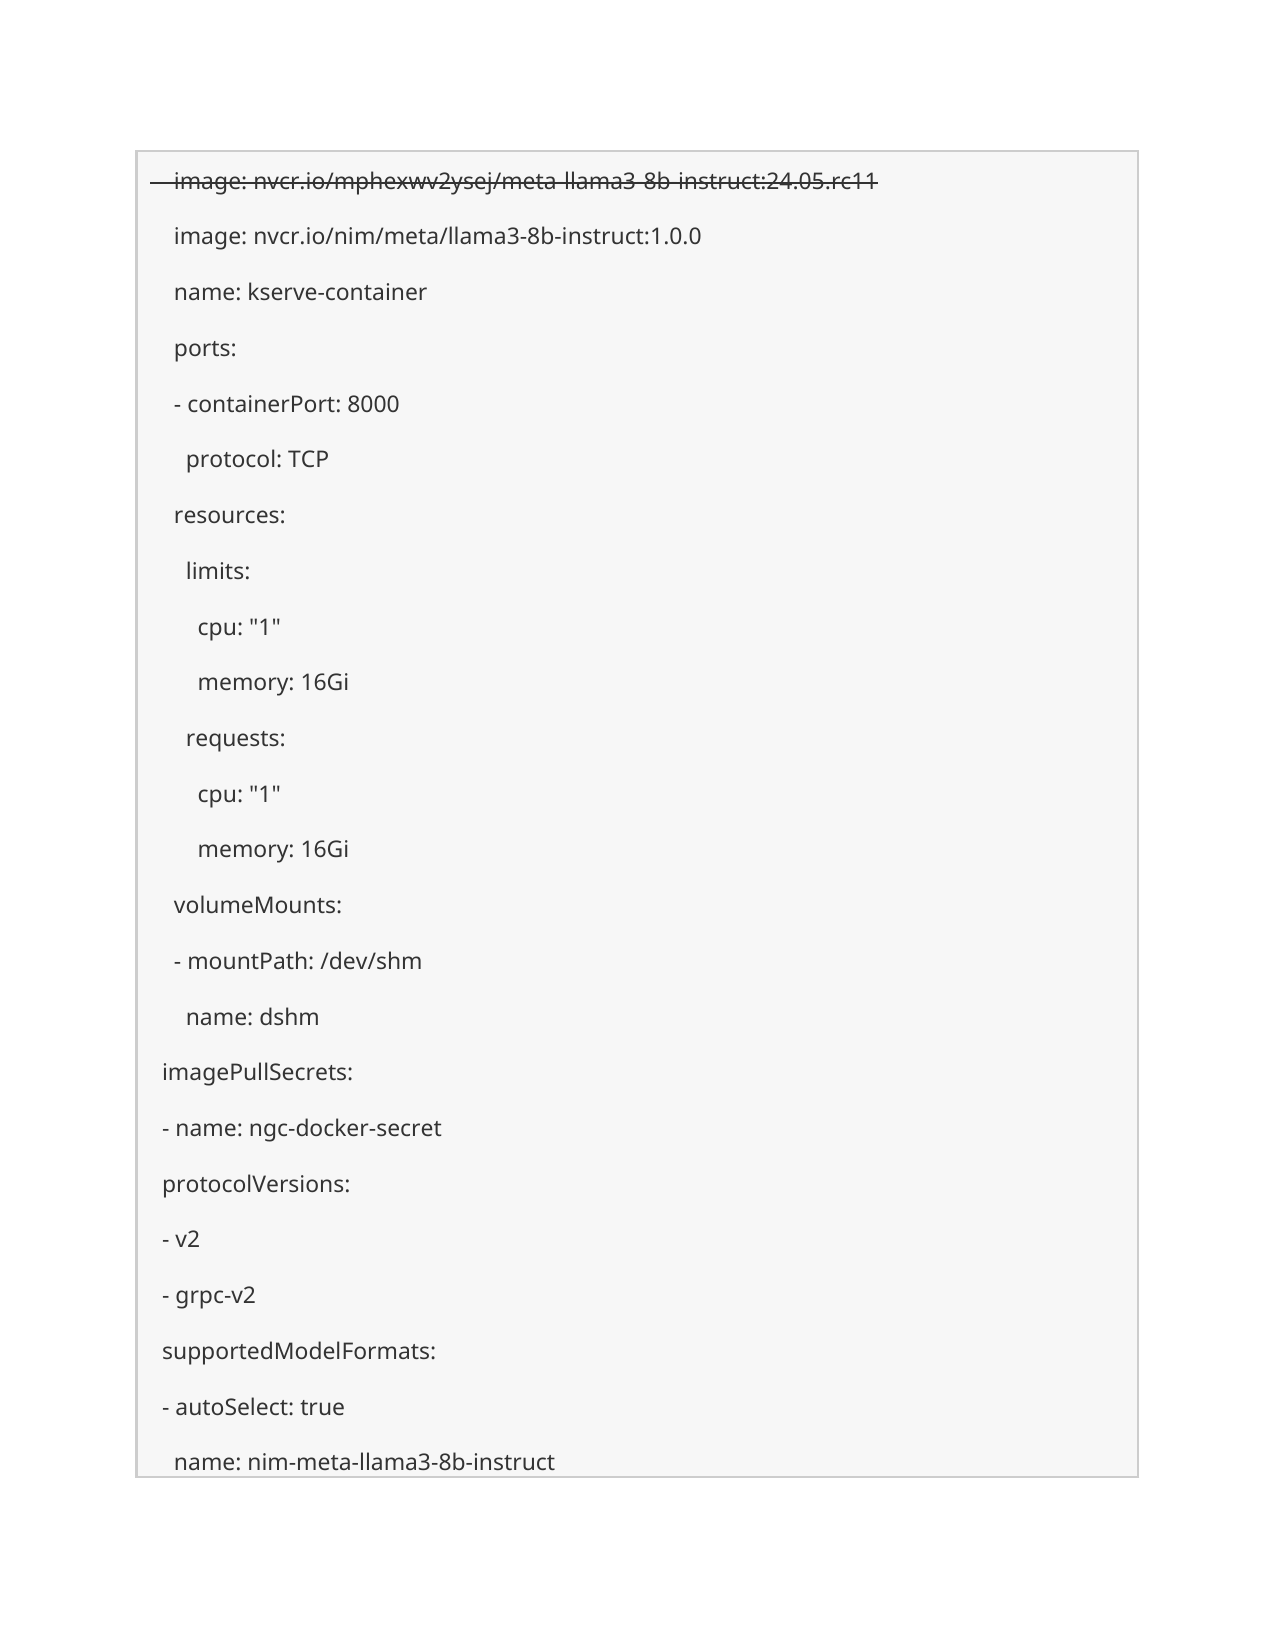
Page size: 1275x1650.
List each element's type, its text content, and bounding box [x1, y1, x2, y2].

text resources: [138, 484, 1137, 530]
text name: nim-meta-llama3-8b-instruct [138, 1432, 1137, 1476]
text - v2 [138, 1209, 1137, 1255]
text limits: [138, 540, 1137, 586]
text image: nvcr.io/mphexwv2ysej/meta-llama3-8b-instruct:24.05.rc11 [138, 152, 1137, 196]
text memory: 16Gi [138, 652, 1137, 697]
text memory: 16Gi [138, 819, 1137, 864]
text requests: [138, 707, 1137, 753]
text cpu: "1" [138, 763, 1137, 809]
text name: dshm [138, 986, 1137, 1032]
text protocolVersions: [138, 1153, 1137, 1199]
text volumeMounts: [138, 874, 1137, 920]
text cpu: "1" [138, 596, 1137, 642]
text - mountPath: /dev/shm [138, 930, 1137, 976]
text - containerPort: 8000 [138, 373, 1137, 419]
text protocol: TCP [138, 429, 1137, 474]
text ports: [138, 317, 1137, 363]
text - autoSelect: true [138, 1376, 1137, 1422]
text image: nvcr.io/nim/meta/llama3-8b-instruct:1.0.0 [138, 206, 1137, 252]
text - grpc-v2 [138, 1264, 1137, 1310]
text imagePullSecrets: [138, 1042, 1137, 1087]
text - name: ngc-docker-secret [138, 1097, 1137, 1143]
text supportedModelFormats: [138, 1320, 1137, 1366]
text name: kserve-container [138, 261, 1137, 307]
